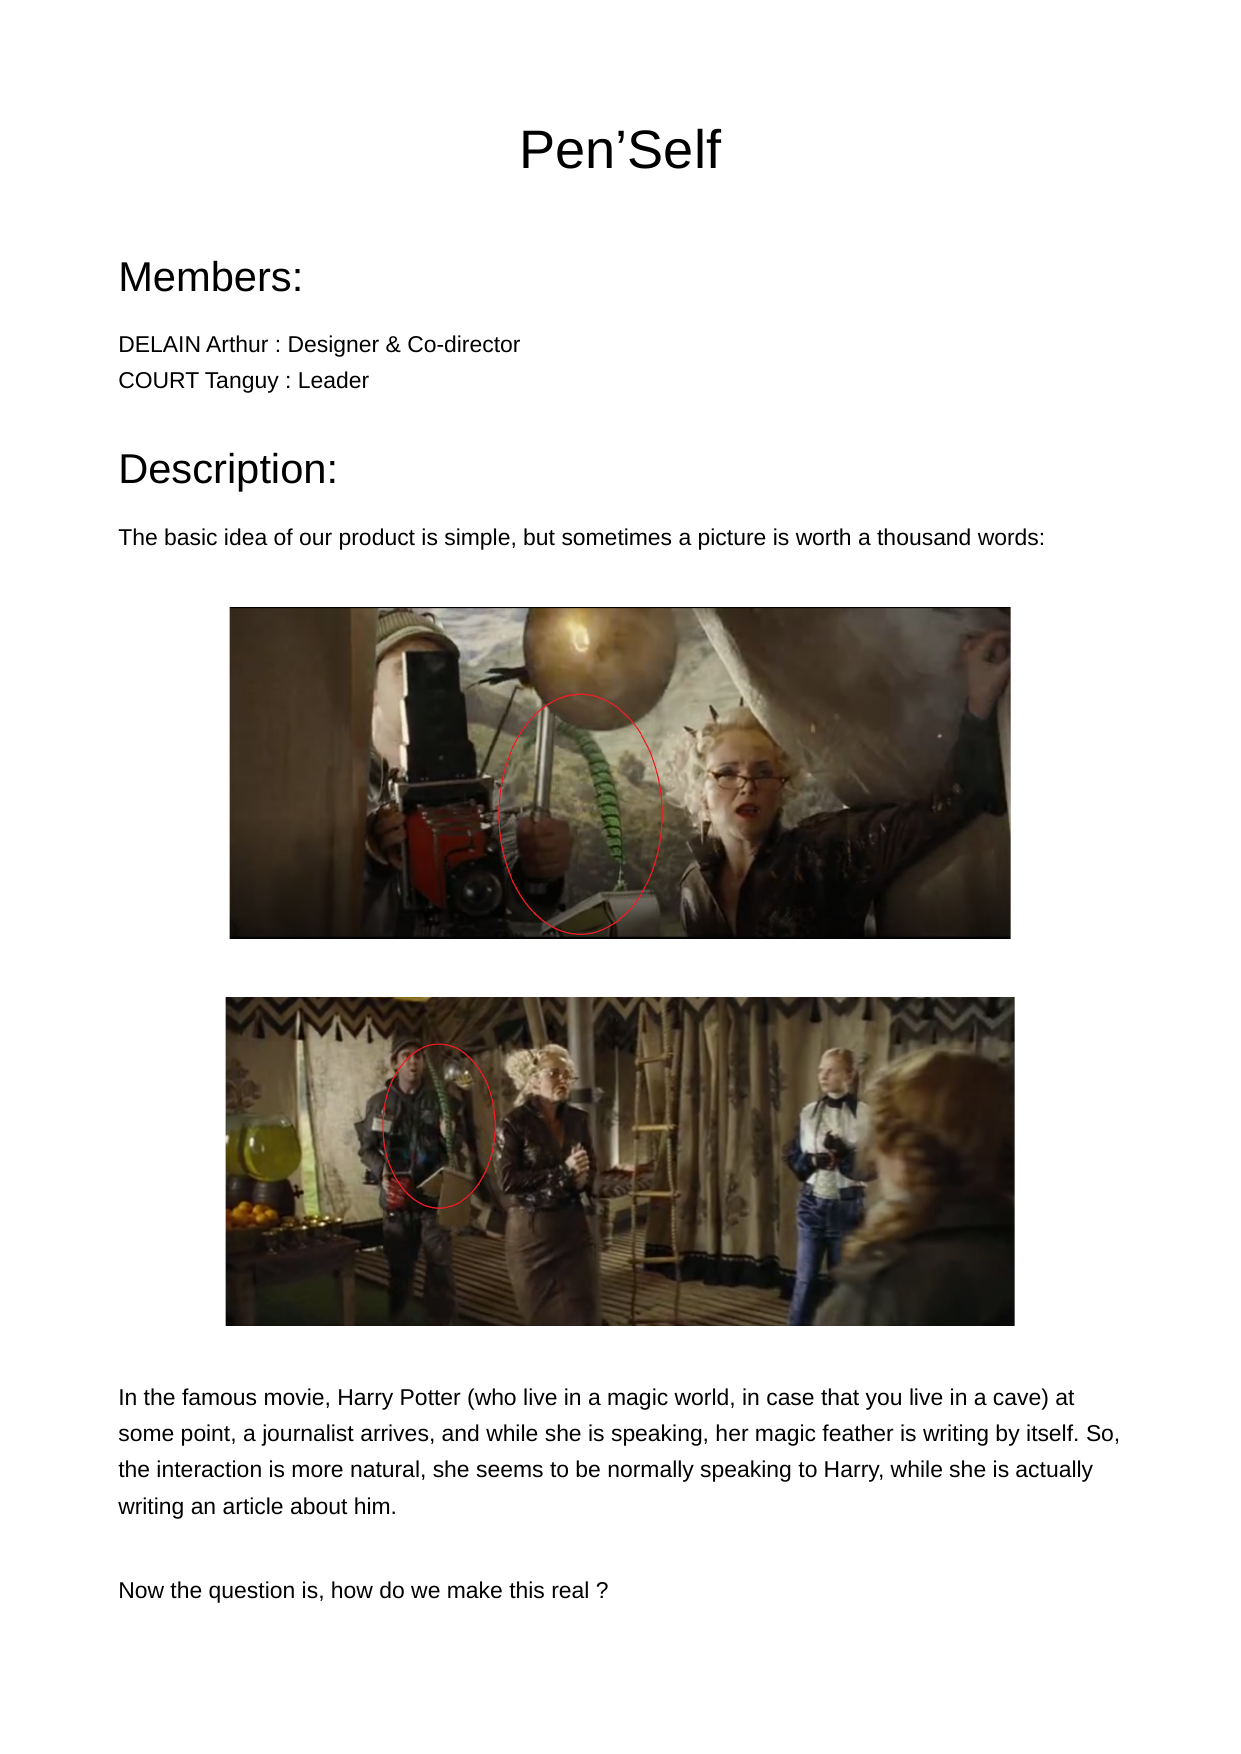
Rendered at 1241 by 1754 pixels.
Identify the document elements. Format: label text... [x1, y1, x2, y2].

text Pen’Self [118, 118, 1122, 180]
text DELAIN Arthur : Designer & Co-director [118, 331, 1122, 357]
subtitle Members: [118, 252, 1122, 300]
text In the famous movie, Harry Potter (who live in a magic world, in case that you live in a cave) at some point, a journalist arrives, and while she is speaking, her magic feather is writing by itself. So, the interaction is more natural, she seems to be normally speaking to Harry, while she is actually writing an article about him. [118, 1384, 1122, 1519]
text COURT Tanguy : Leader [118, 367, 1122, 393]
picture [225, 997, 1015, 1326]
text Now the question is, how do we make this real ? [118, 1577, 1122, 1603]
text The basic idea of our product is simple, but sometimes a picture is worth a thousand words: [118, 523, 1122, 550]
picture [229, 607, 1011, 939]
subtitle Description: [118, 445, 1122, 493]
